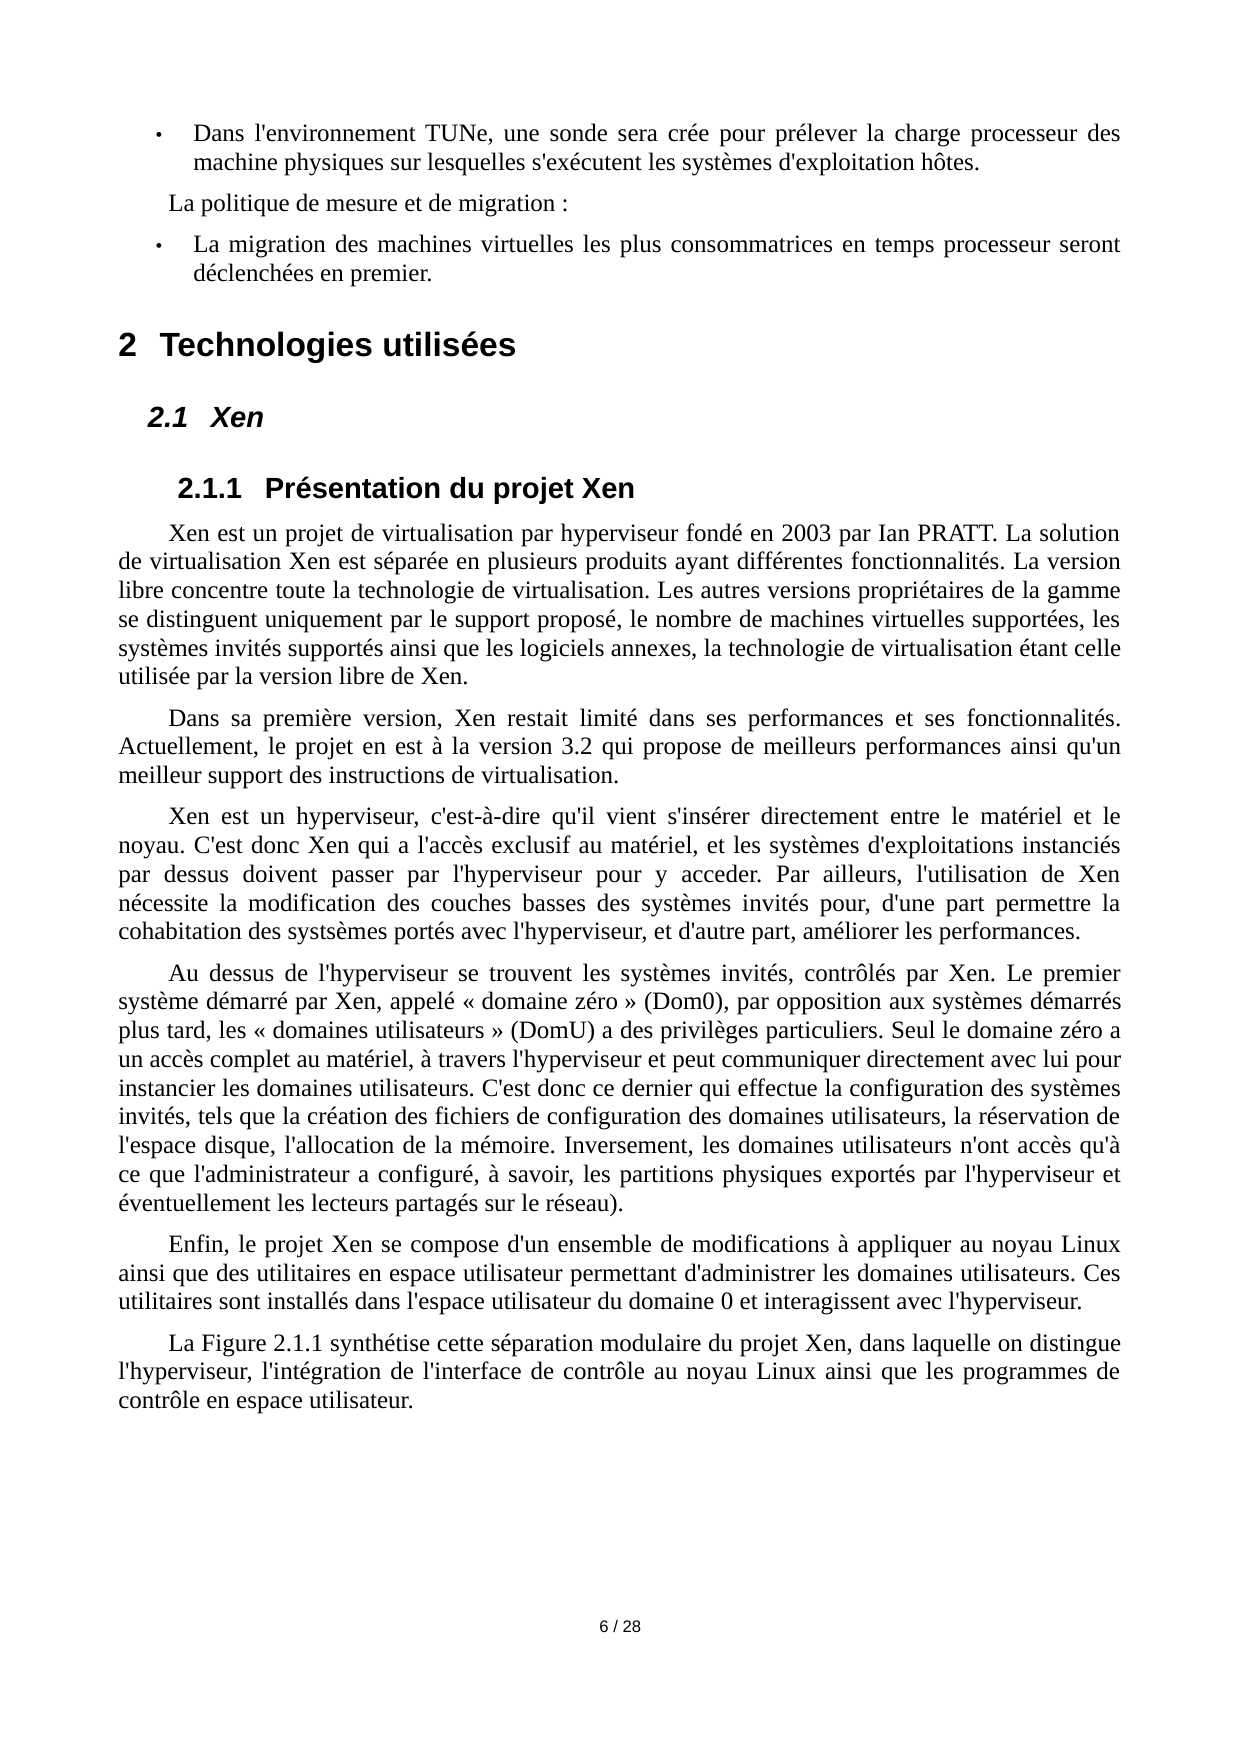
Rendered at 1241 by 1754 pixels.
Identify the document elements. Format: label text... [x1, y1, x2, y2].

subtitle Technologies utilisées [118, 324, 1122, 363]
subtitle Présentation du projet Xen [177, 472, 1122, 505]
text Enfin, le projet Xen se compose d'un ensemble de modifications à appliquer au noyau Linux ainsi que des utilitaires en espace utilisateur permettant d'administrer les domaines utilisateurs. Ces utilitaires sont installés dans l'espace utilisateur du domaine 0 et interagissent avec l'hyperviseur. [118, 1229, 1122, 1315]
subtitle Xen [148, 401, 1122, 434]
text La Figure 2.1.1 synthétise cette séparation modulaire du projet Xen, dans laquelle on distingue l'hyperviseur, l'intégration de l'interface de contrôle au noyau Linux ainsi que les programmes de contrôle en espace utilisateur. [118, 1328, 1122, 1414]
text Xen est un projet de virtualisation par hyperviseur fondé en 2003 par Ian PRATT. La solution de virtualisation Xen est séparée en plusieurs produits ayant différentes fonctionnalités. La version libre concentre toute la technologie de virtualisation. Les autres versions propriétaires de la gamme se distinguent uniquement par le support proposé, le nombre de machines virtuelles supportées, les systèmes invités supportés ainsi que les logiciels annexes, la technologie de virtualisation étant celle utilisée par la version libre de Xen. [118, 518, 1122, 690]
text La politique de mesure et de migration : [118, 188, 1122, 217]
text Dans sa première version, Xen restait limité dans ses performances et ses fonctionnalités. Actuellement, le projet en est à la version 3.2 qui propose de meilleurs performances ainsi qu'un meilleur support des instructions de virtualisation. [118, 703, 1122, 789]
list La migration des machines virtuelles les plus consommatrices en temps processeur seront déclenchées en premier. [156, 229, 1122, 287]
text Au dessus de l'hyperviseur se trouvent les systèmes invités, contrôlés par Xen. Le premier système démarré par Xen, appelé « domaine zéro » (Dom0), par opposition aux systèmes démarrés plus tard, les « domaines utilisateurs » (DomU) a des privilèges particuliers. Seul le domaine zéro a un accès complet au matériel, à travers l'hyperviseur et peut communiquer directement avec lui pour instancier les domaines utilisateurs. C'est donc ce dernier qui effectue la configuration des systèmes invités, tels que la création des fichiers de configuration des domaines utilisateurs, la réservation de l'espace disque, l'allocation de la mémoire. Inversement, les domaines utilisateurs n'ont accès qu'à ce que l'administrateur a configuré, à savoir, les partitions physiques exportés par l'hyperviseur et éventuellement les lecteurs partagés sur le réseau). [118, 958, 1122, 1216]
list Dans l'environnement TUNe, une sonde sera crée pour prélever la charge processeur des machine physiques sur lesquelles s'exécutent les systèmes d'exploitation hôtes. [156, 118, 1122, 176]
text Xen est un hyperviseur, c'est-à-dire qu'il vient s'insérer directement entre le matériel et le noyau. C'est donc Xen qui a l'accès exclusif au matériel, et les systèmes d'exploitations instanciés par dessus doivent passer par l'hyperviseur pour y acceder. Par ailleurs, l'utilisation de Xen nécessite la modification des couches basses des systèmes invités pour, d'une part permettre la cohabitation des systsèmes portés avec l'hyperviseur, et d'autre part, améliorer les performances. [118, 801, 1122, 945]
